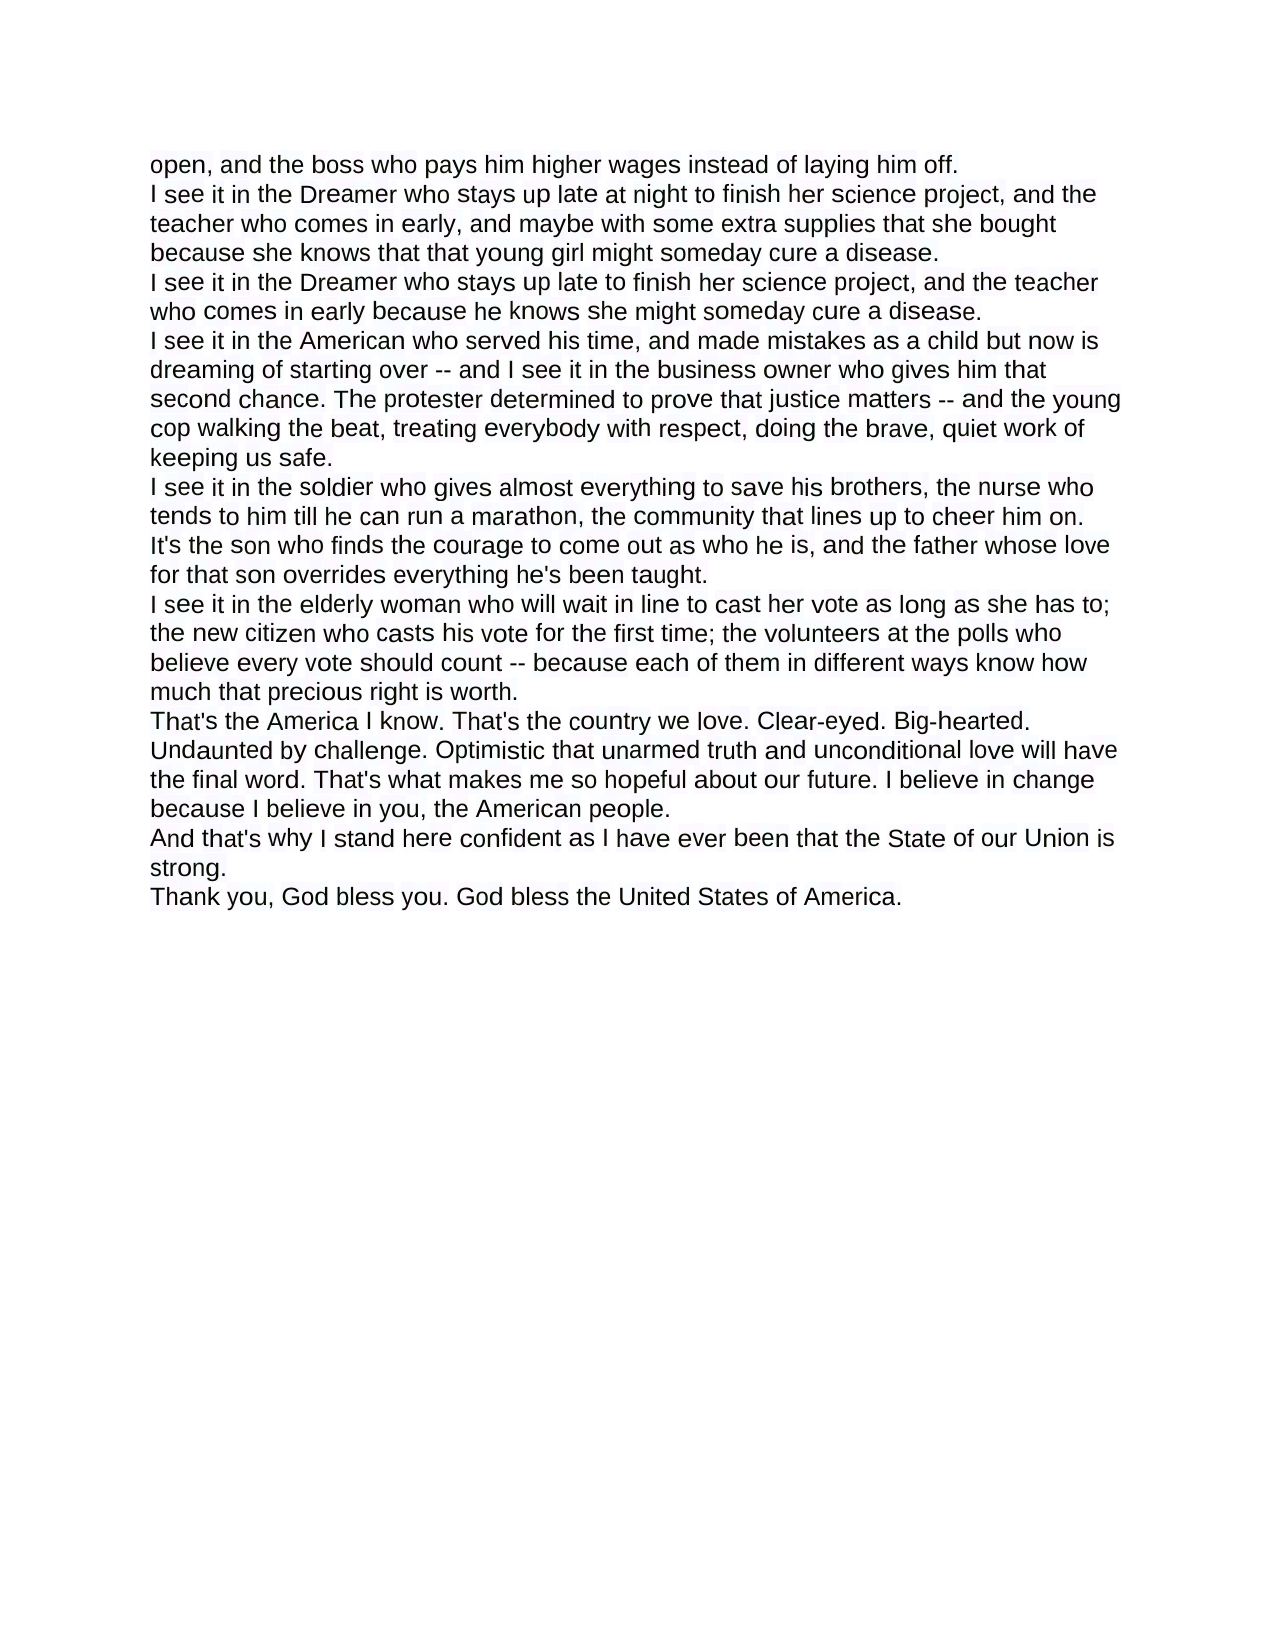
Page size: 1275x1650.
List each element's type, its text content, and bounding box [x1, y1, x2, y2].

text I see it in the Dreamer who stays up late at night to finish her science project, and the teacher who comes in early, and maybe with some extra supplies that she bought because she knows that that young girl might someday cure a disease. [150, 179, 1125, 267]
text That's the America I know. That's the country we love. Clear-eyed. Big-hearted. Undaunted by challenge. Optimistic that unarmed truth and unconditional love will have the final word. That's what makes me so hopeful about our future. I believe in change because I believe in you, the American people. [671, 706, 1125, 823]
text I see it in the elderly woman who will wait in line to cast her vote as long as she has to; the new citizen who casts his vote for the first time; the volunteers at the polls who believe every vote should count -- because each of them in different ways know how much that precious right is worth. [275, 589, 413, 648]
text I see it in the American who served his time, and made mistakes as a child but now is dreaming of starting over -- and I see it in the business owner who gives him that second chance. The protester determined to prove that justice matters -- and the young cop walking the beat, treating everybody with respect, doing the brave, quiet work of keeping us safe. [150, 326, 1125, 472]
text I see it in the Dreamer who stays up late to finish her science project, and the teacher who comes in early because he knows she might someday cure a disease. [674, 267, 767, 326]
text I see it in the Dreamer who stays up late to finish her science project, and the teacher who comes in early because he knows she might someday cure a disease. [204, 267, 258, 326]
text I see it in the soldier who gives almost everything to save his brothers, the nurse who tends to him till he can run a marathon, the community that lines up to cheer him on. [995, 472, 1125, 531]
text I see it in the soldier who gives almost everything to save his brothers, the nurse who tends to him till he can run a marathon, the community that lines up to cheer him on. [204, 472, 266, 531]
text I see it in the soldier who gives almost everything to save his brothers, the nurse who tends to him till he can run a marathon, the community that lines up to cheer him on. [306, 472, 413, 531]
text I see it in the elderly woman who will wait in line to cast her vote as long as she has to; the new citizen who casts his vote for the first time; the volunteers at the polls who believe every vote should count -- because each of them in different ways know how much that precious right is worth. [447, 589, 1125, 706]
text It's the son who finds the courage to come out as who he is, and the father whose love for that son overrides everything he's been taught. [708, 531, 1125, 589]
text And that's why I stand here confident as I have ever been that the State of our Union is strong. [150, 823, 1125, 882]
text Thank you, God bless you. God bless the United States of America. [902, 882, 1125, 911]
text I see it in the worker on the assembly line who clocked extra shifts to keep his company open, and the boss who pays him higher wages instead of laying him off. [945, 150, 1125, 179]
text I see it in the soldier who gives almost everything to save his brothers, the nurse who tends to him till he can run a marathon, the community that lines up to cheer him on. [911, 472, 978, 531]
text I see it in the Dreamer who stays up late to finish her science project, and the teacher who comes in early because he knows she might someday cure a disease. [951, 267, 1125, 326]
